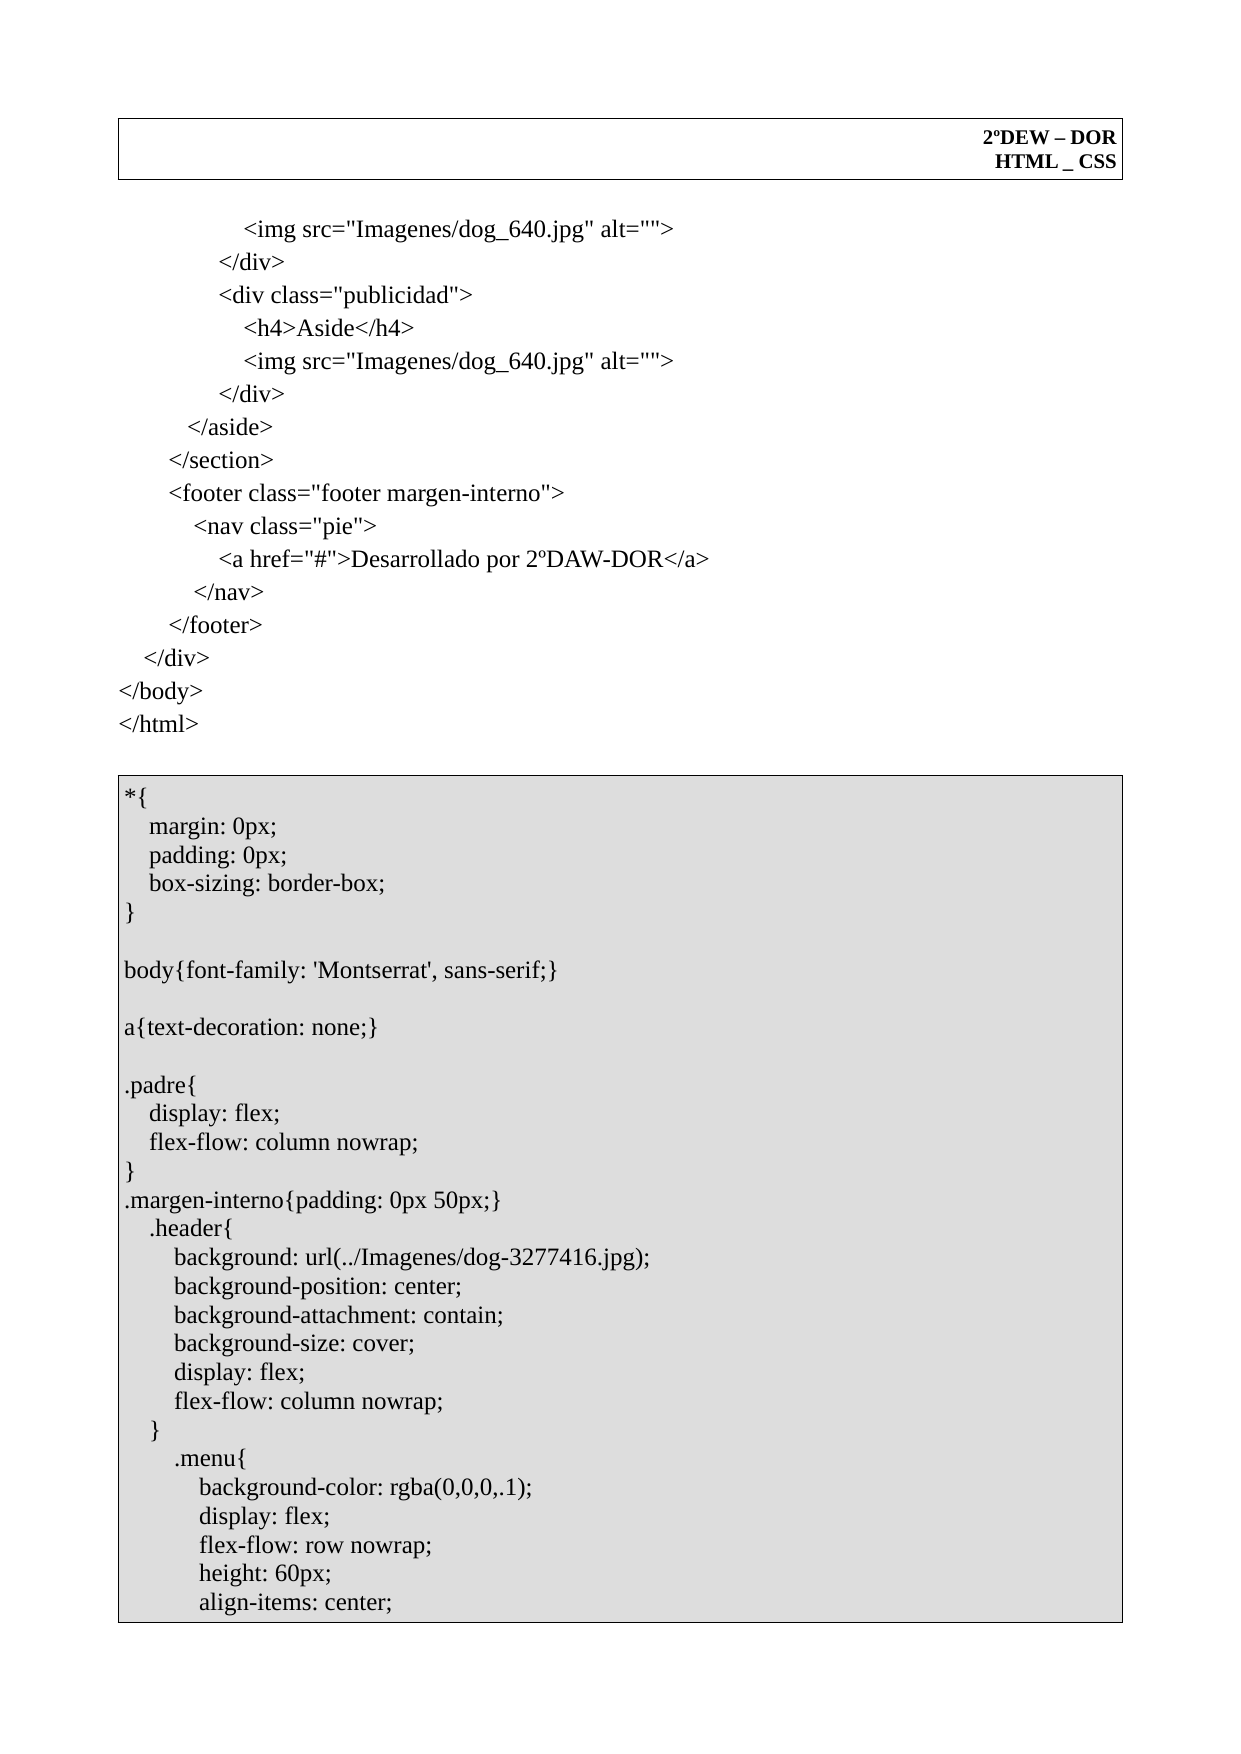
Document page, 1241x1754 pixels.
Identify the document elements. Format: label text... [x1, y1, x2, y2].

text </footer> [118, 610, 1122, 639]
text <img src="Imagenes/dog_640.jpg" alt=""> [118, 214, 1122, 243]
text <img src="Imagenes/dog_640.jpg" alt=""> [118, 346, 1122, 375]
text <div class="publicidad"> [118, 280, 1122, 309]
text </nav> [118, 577, 1122, 606]
text </div> [118, 247, 1122, 276]
text </body> [118, 676, 1122, 705]
text <a href="#">Desarrollado por 2ºDAW-DOR</a> [118, 544, 1122, 573]
text </aside> [118, 412, 1122, 441]
text <nav class="pie"> [118, 511, 1122, 540]
table_header *{ margin: 0px; padding: 0px; box-sizing: border-box; } body{font-family: 'Montserrat', sans-serif;} a{text-decoration: none;} .padre{ display: flex; flex-flow: column nowrap; } .margen-interno{padding: 0px 50px;} .header{ background: url(../Imagenes/dog-3277416.jpg); background-position: center; background-attachment: contain; background-size: cover; display: flex; flex-flow: column nowrap; } .menu{ background-color: rgba(0,0,0,.1); display: flex; flex-flow: row nowrap; height: 60px; align-items: center; [119, 776, 1122, 1622]
text </section> [118, 445, 1122, 474]
text </div> [118, 379, 1122, 408]
text <footer class="footer margen-interno"> [118, 478, 1122, 507]
text </div> [118, 643, 1122, 672]
text <h4>Aside</h4> [118, 313, 1122, 342]
text </html> [118, 709, 1122, 738]
